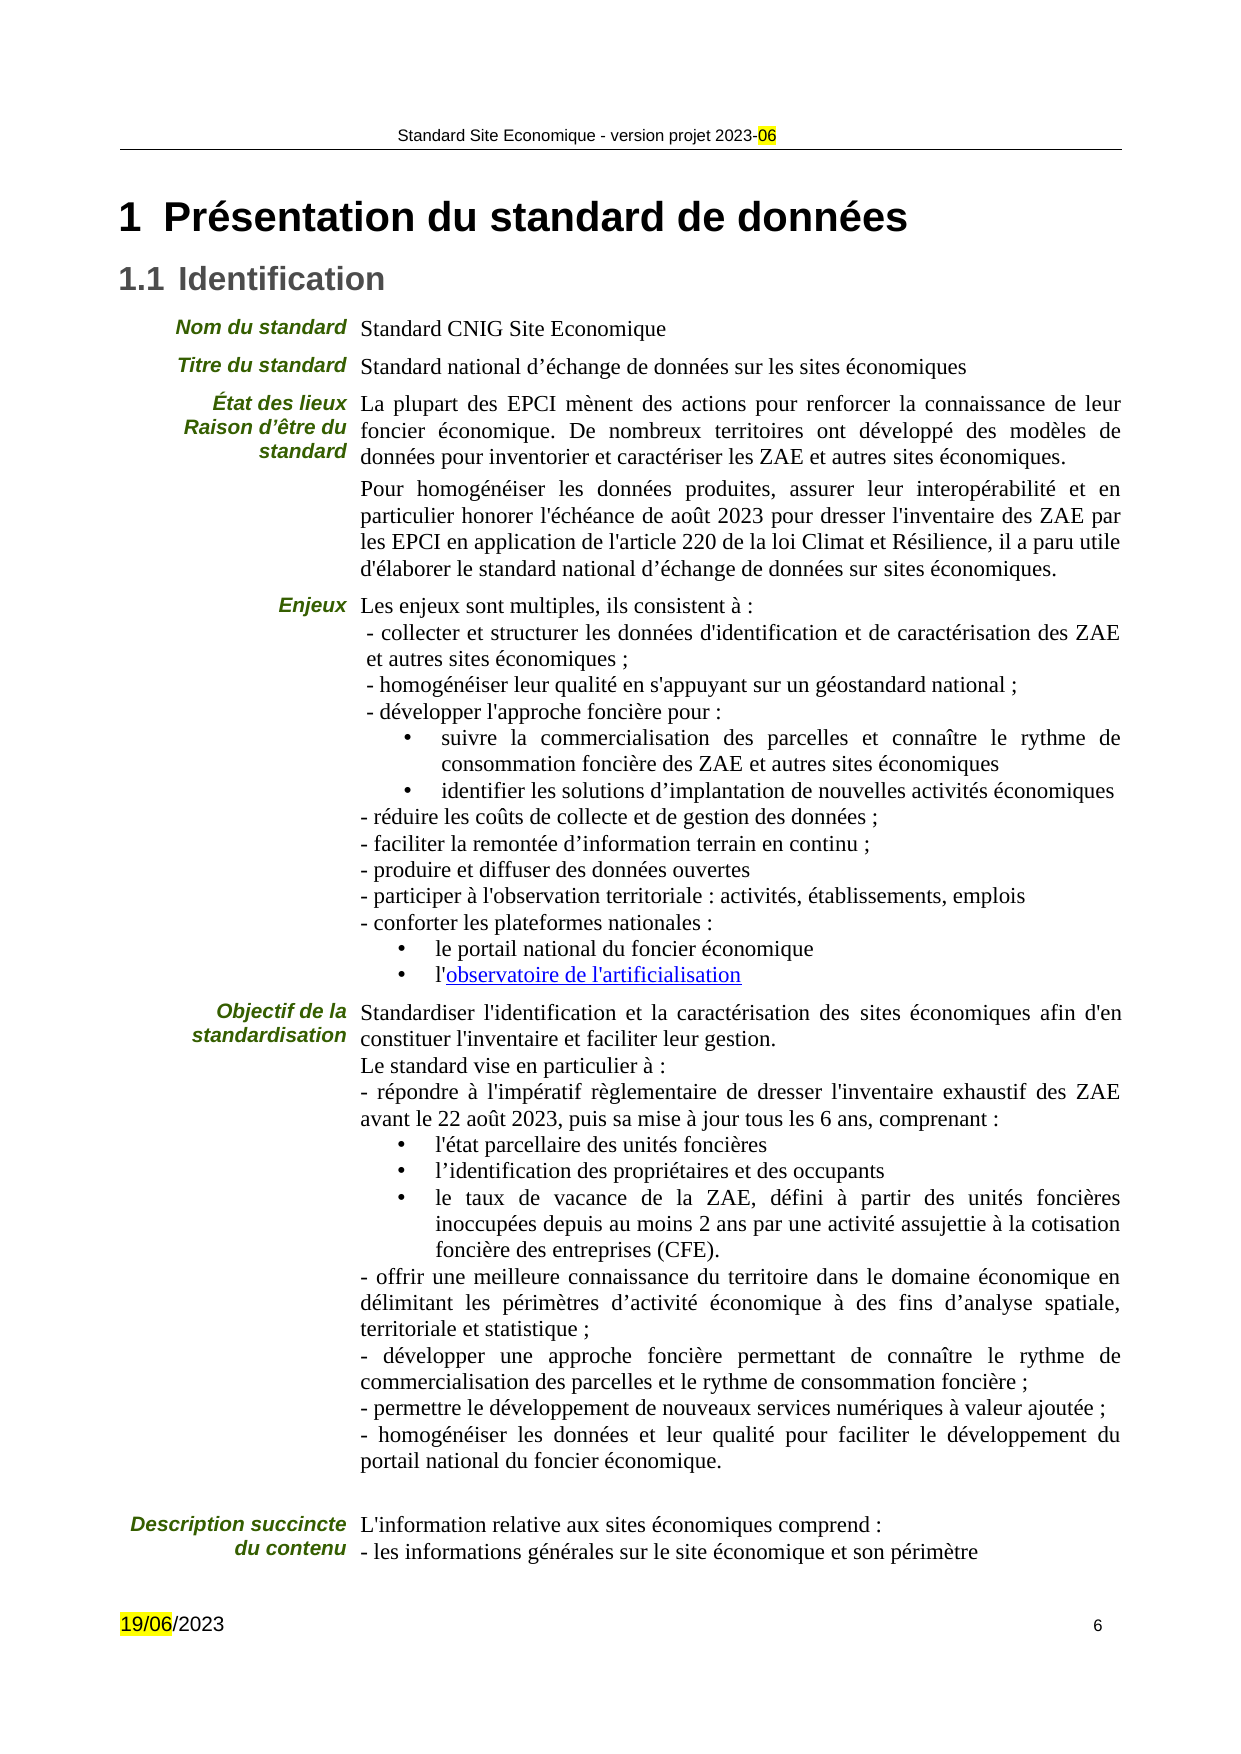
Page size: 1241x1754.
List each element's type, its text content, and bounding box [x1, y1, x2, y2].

table_cell Standardiser l'identification et la caractérisation des sites économiques afin d'en constituer l'inventaire et faciliter leur gestion. Le standard vise en particulier à : - répondre à l'impératif règlementaire de dresser l'inventaire exhaustif des ZAE avant le 22 août 2023, puis sa mise à jour tous les 6 ans, comprenant : l'état parcellaire des unités foncières l’identification des propriétaires et des occupants le taux de vacance de la ZAE, défini à partir des unités foncières inoccupées depuis au moins 2 ans par une activité assujettie à la cotisation foncière des entreprises (CFE). - offrir une meilleure connaissance du territoire dans le domaine économique en délimitant les périmètres d’activité économique à des fins d’analyse spatiale, territoriale et statistique ; - développer une approche foncière permettant de connaître le rythme de commercialisation des parcelles et le rythme de consommation foncière ; - permettre le développement de nouveaux services numériques à valeur ajoutée ; - homogénéiser les données et leur qualité pour faciliter le développement du portail national du foncier économique. [354, 994, 1122, 1506]
table_header Nom du standard [118, 309, 354, 347]
subtitle Identification [118, 259, 1122, 297]
table_cell Titre du standard [118, 347, 354, 385]
table_cell Description succincte du contenu [118, 1506, 354, 1570]
table_cell L'information relative aux sites économiques comprend : - les informations générales sur le site économique et son périmètre [354, 1506, 1122, 1570]
subtitle Présentation du standard de données [118, 193, 1122, 241]
table_cell Les enjeux sont multiples, ils consistent à : - collecter et structurer les données d'identification et de caractérisation des ZAE et autres sites économiques ; - homogénéiser leur qualité en s'appuyant sur un géostandard national ; - développer l'approche foncière pour : suivre la commercialisation des parcelles et connaître le rythme de consommation foncière des ZAE et autres sites économiques identifier les solutions d’implantation de nouvelles activités économiques - réduire les coûts de collecte et de gestion des données ; - faciliter la remontée d’information terrain en continu ; - produire et diffuser des données ouvertes - participer à l'observation territoriale : activités, établissements, emplois - conforter les plateformes nationales : le portail national du foncier économique l'observatoire de l'artificialisation [354, 587, 1122, 993]
table_cell Standard national d’échange de données sur les sites économiques [354, 347, 1122, 385]
table_cell Enjeux [118, 587, 354, 993]
table_cell La plupart des EPCI mènent des actions pour renforcer la connaissance de leur foncier économique. De nombreux territoires ont développé des modèles de données pour inventorier et caractériser les ZAE et autres sites économiques. Pour homogénéiser les données produites, assurer leur interopérabilité et en particulier honorer l'échéance de août 2023 pour dresser l'inventaire des ZAE par les EPCI en application de l'article 220 de la loi Climat et Résilience, il a paru utile d'élaborer le standard national d’échange de données sur sites économiques. [354, 385, 1122, 587]
table_header Standard CNIG Site Economique [354, 309, 1122, 347]
table_cell Objectif de la standardisation [118, 994, 354, 1506]
table_cell État des lieux Raison d’être du standard [118, 385, 354, 587]
